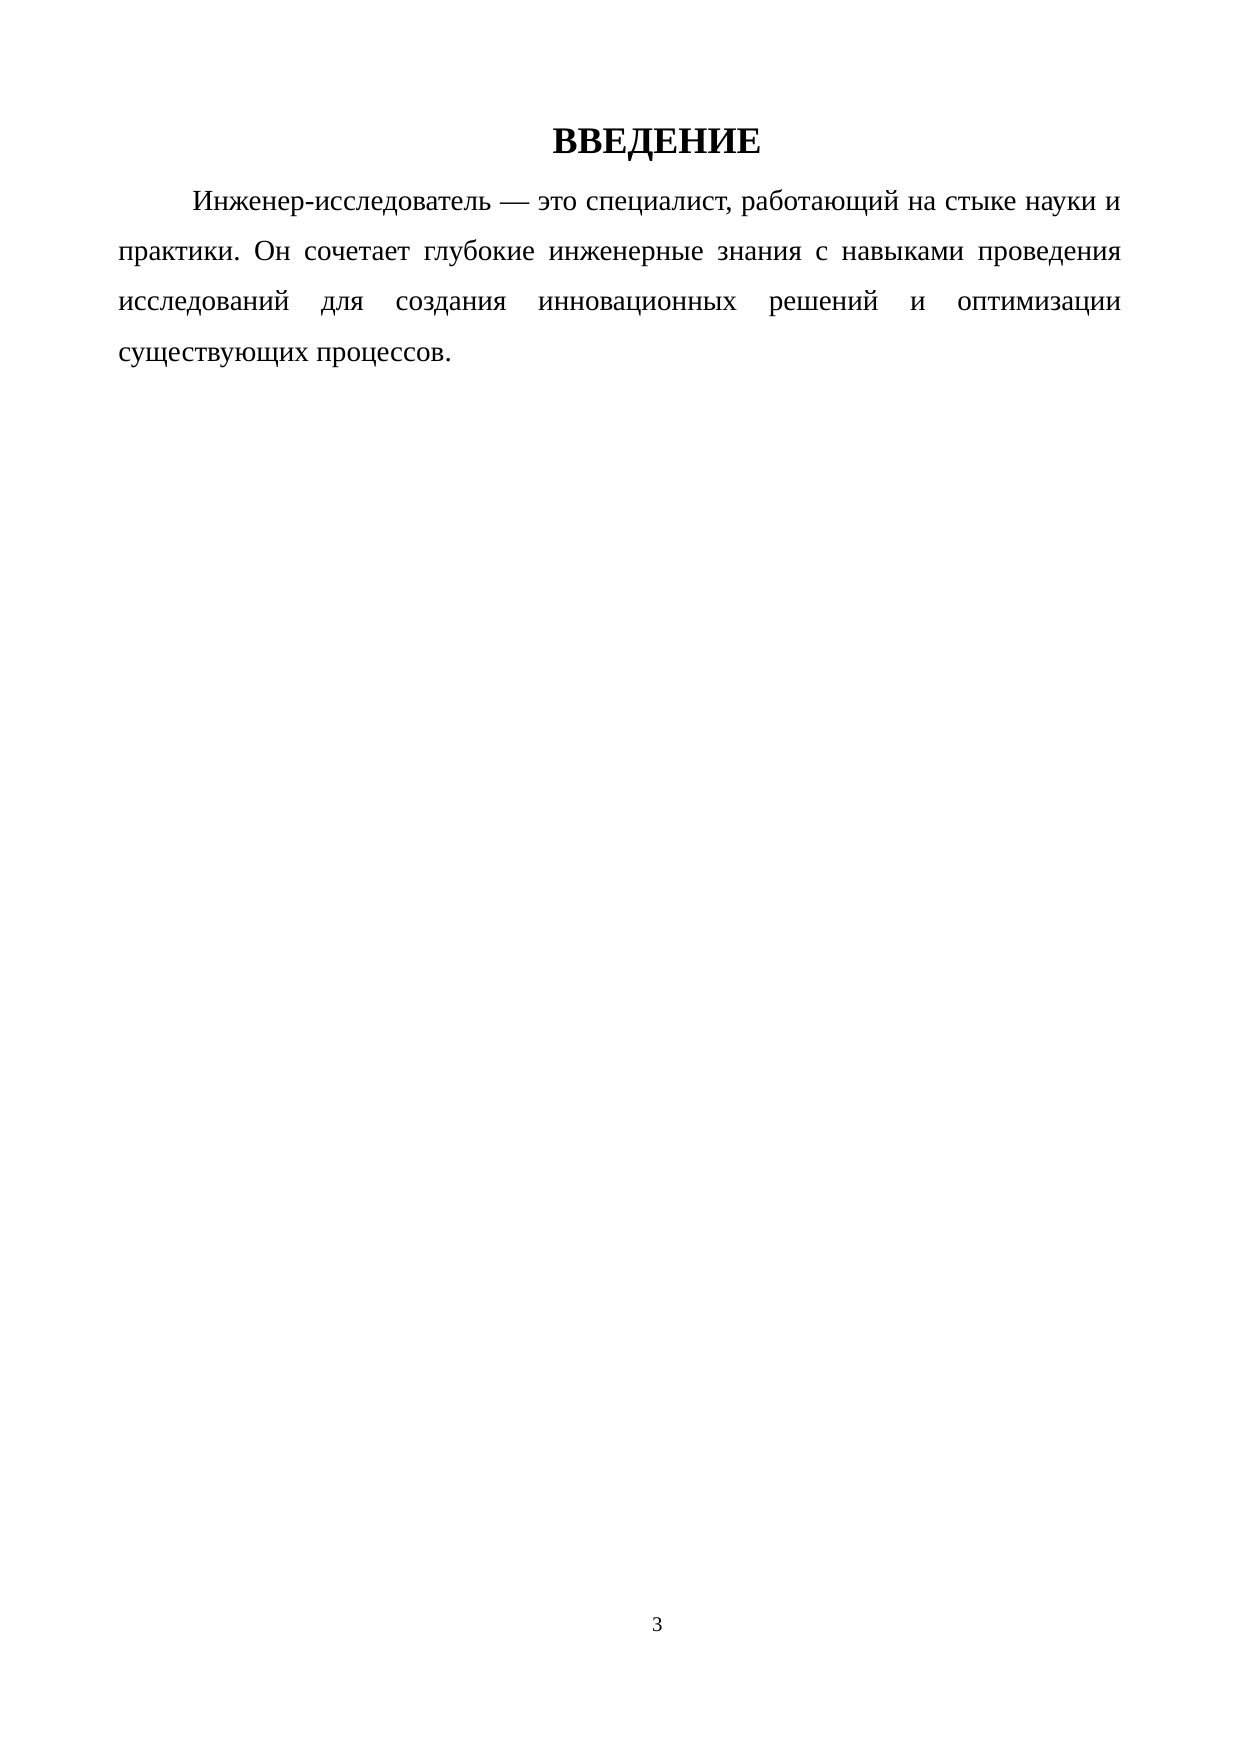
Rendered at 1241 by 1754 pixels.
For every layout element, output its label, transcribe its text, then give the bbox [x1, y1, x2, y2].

subtitle ВВЕДЕНИЕ [118, 118, 1122, 161]
text Инженер-исследователь — это специалист, работающий на стыке науки и практики. Он сочетает глубокие инженерные знания с навыками проведения исследований для создания инновационных решений и оптимизации существующих процессов. [118, 183, 1122, 367]
